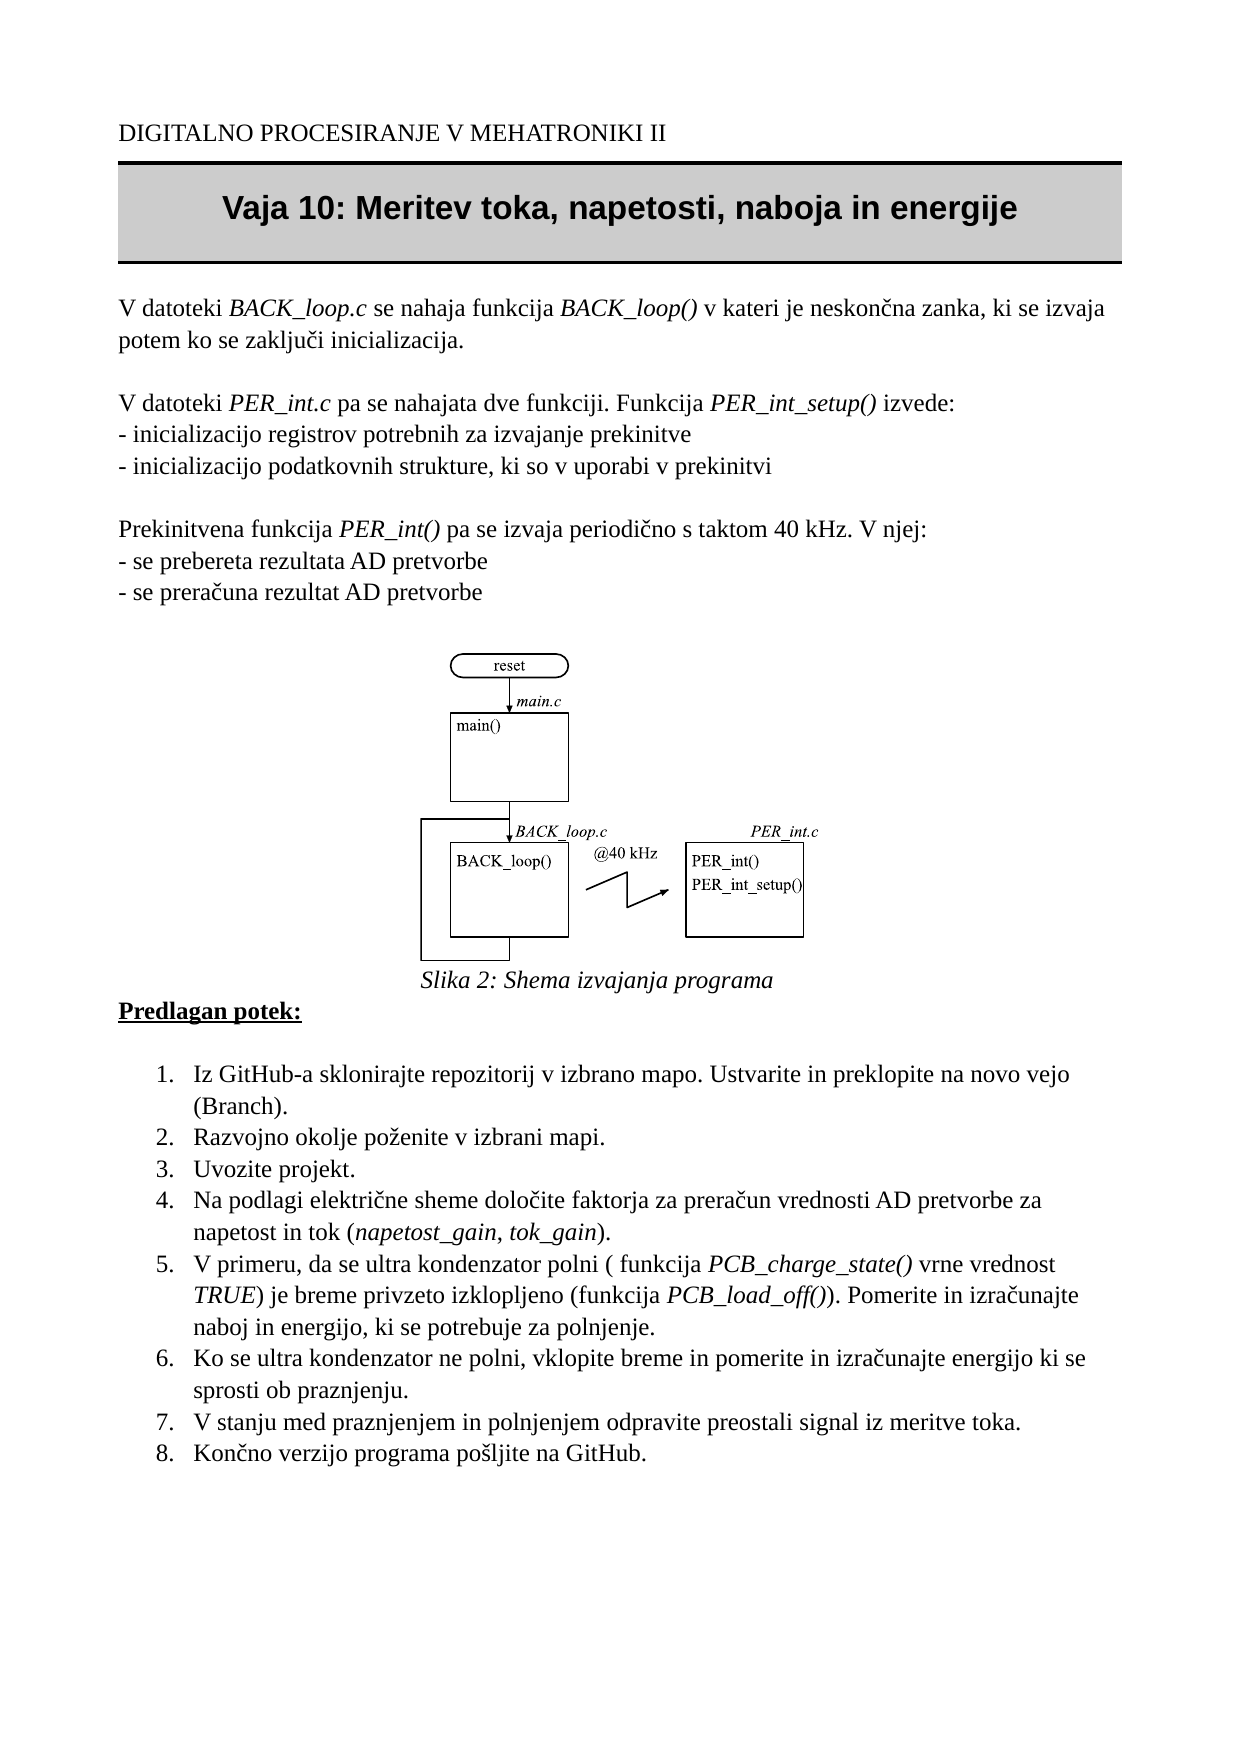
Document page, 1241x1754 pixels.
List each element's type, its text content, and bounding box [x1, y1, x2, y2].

list Ko se ultra kondenzator ne polni, vklopite breme in pomerite in izračunajte energijo ki se sprosti ob praznjenju. [156, 1343, 1122, 1404]
list V stanju med praznjenjem in polnjenjem odpravite preostali signal iz meritve toka. [156, 1407, 1122, 1435]
list Na podlagi električne sheme določite faktorja za preračun vrednosti AD pretvorbe za napetost in tok (napetost_gain, tok_gain). [156, 1186, 1122, 1246]
list V primeru, da se ultra kondenzator polni ( funkcija PCB_charge_state() vrne vrednost TRUE) je breme privzeto izklopljeno (funkcija PCB_load_off()). Pomerite in izračunajte naboj in energijo, ki se potrebuje za polnjenje. [156, 1249, 1122, 1341]
text Predlagan potek: [118, 641, 1122, 1025]
text V datoteki BACK_loop.c se nahaja funkcija BACK_loop() v kateri je neskončna zanka, ki se izvaja potem ko se zaključi inicializacija. [118, 293, 1122, 354]
text Prekinitvena funkcija PER_int() pa se izvaja periodično s taktom 40 kHz. V njej: [118, 514, 1122, 543]
text - se prebereta rezultata AD pretvorbe [118, 546, 1122, 574]
text V datoteki PER_int.c pa se nahajata dve funkciji. Funkcija PER_int_setup() izvede: [118, 388, 1122, 417]
text - inicializacijo registrov potrebnih za izvajanje prekinitve [118, 419, 1122, 448]
text Slika 2: Shema izvajanja programa [420, 653, 820, 993]
list Uvozite projekt. [156, 1154, 1122, 1183]
list Iz GitHub-a sklonirajte repozitorij v izbrano mapo. Ustvarite in preklopite na novo vejo (Branch). [156, 1059, 1122, 1120]
text - inicializacijo podatkovnih strukture, ki so v uporabi v prekinitvi [118, 451, 1122, 480]
list Razvojno okolje poženite v izbrani mapi. [156, 1122, 1122, 1151]
text - se preračuna rezultat AD pretvorbe [118, 577, 1122, 606]
list Končno verzijo programa pošljite na GitHub. [156, 1438, 1122, 1467]
